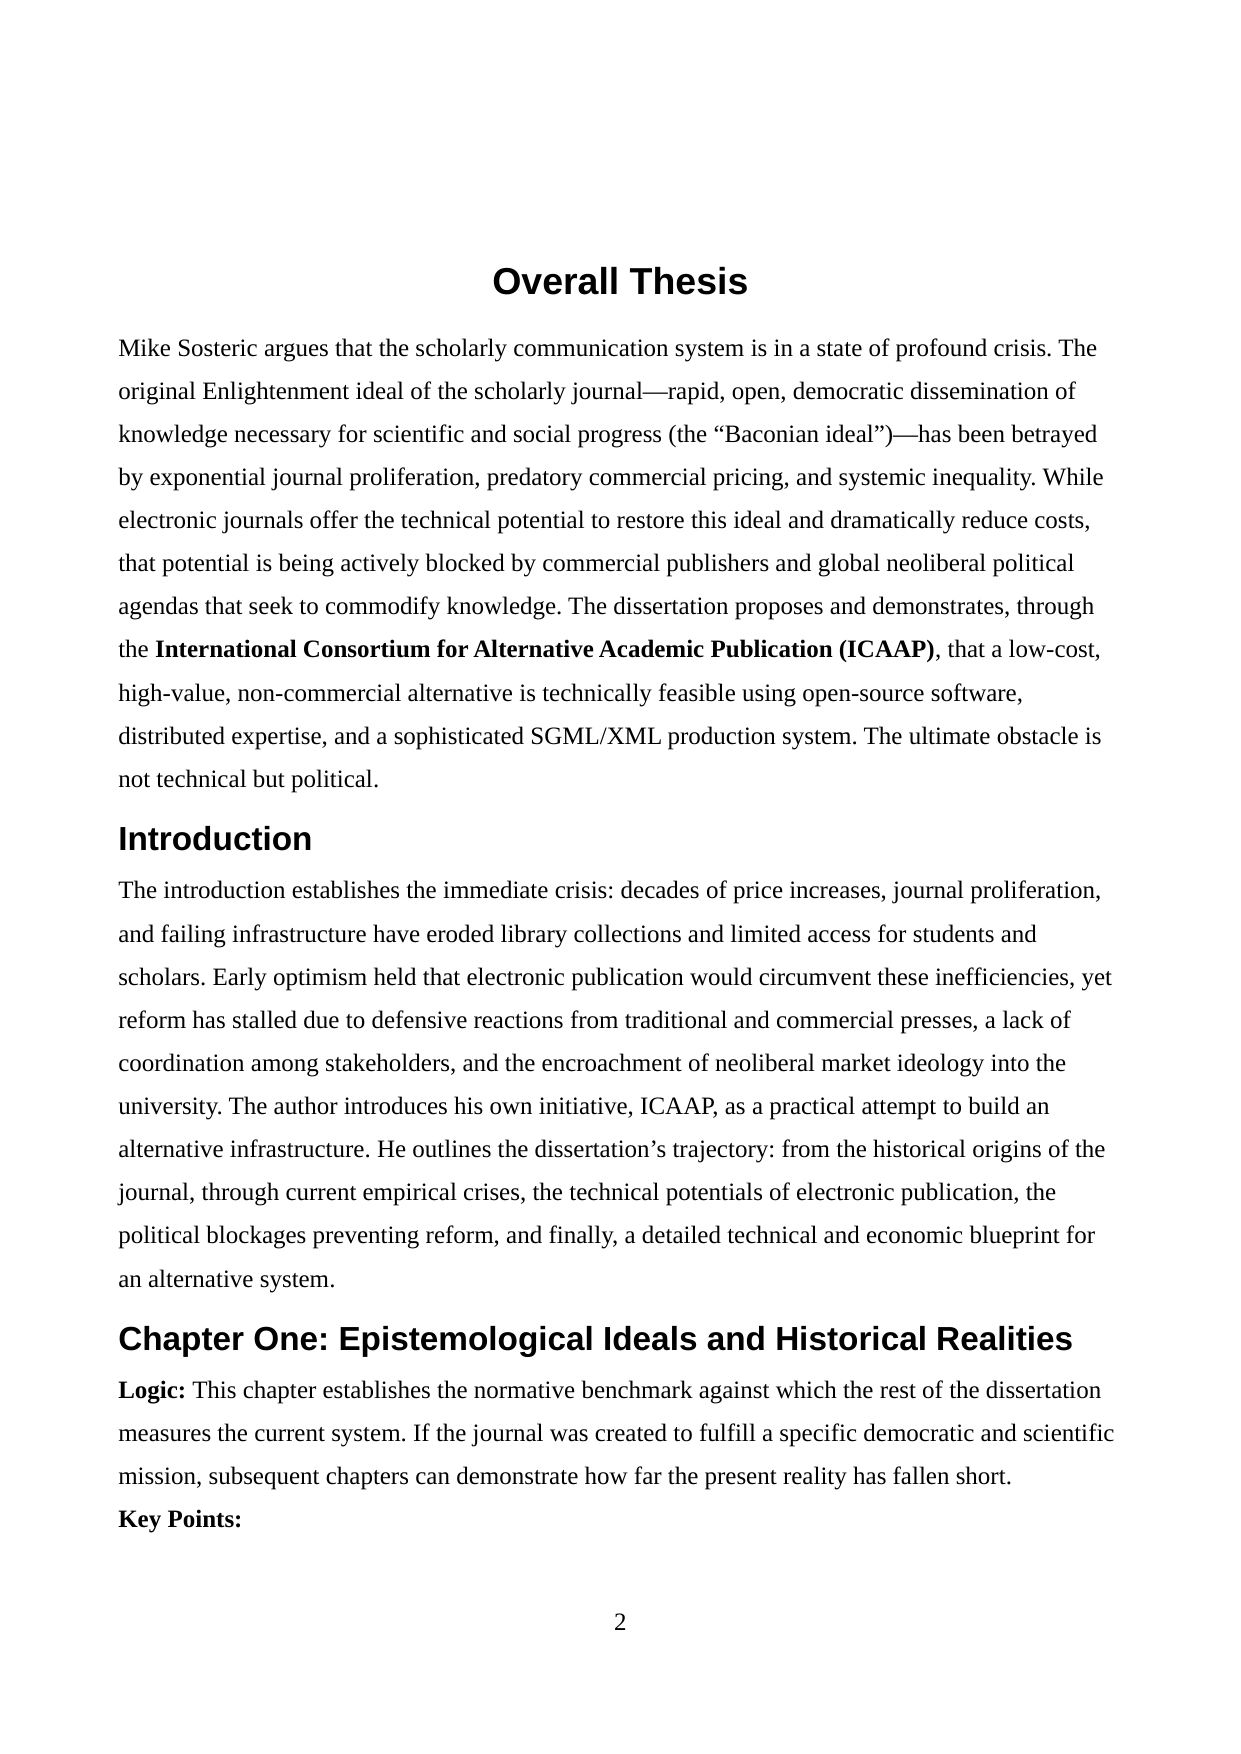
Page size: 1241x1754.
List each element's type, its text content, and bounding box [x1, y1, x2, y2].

text The introduction establishes the immediate crisis: decades of price increases, journal proliferation, and failing infrastructure have eroded library collections and limited access for students and scholars. Early optimism held that electronic publication would circumvent these inefficiencies, yet reform has stalled due to defensive reactions from traditional and commercial presses, a lack of coordination among stakeholders, and the encroachment of neoliberal market ideology into the university. The author introduces his own initiative, ICAAP, as a practical attempt to build an alternative infrastructure. He outlines the dissertation’s trajectory: from the historical origins of the journal, through current empirical crises, the technical potentials of electronic publication, the political blockages preventing reform, and finally, a detailed technical and economic blueprint for an alternative system. [118, 876, 1122, 1292]
subtitle Introduction [118, 819, 1122, 857]
subtitle Chapter One: Epistemological Ideals and Historical Realities [118, 1319, 1122, 1357]
text Logic: This chapter establishes the normative benchmark against which the rest of the dissertation measures the current system. If the journal was created to fulfill a specific democratic and scientific mission, subsequent chapters can demonstrate how far the present reality has fallen short. [118, 1375, 1122, 1490]
subtitle Overall Thesis [118, 259, 1122, 303]
text Key Points: [118, 1504, 1122, 1533]
text Mike Sosteric argues that the scholarly communication system is in a state of profound crisis. The original Enlightenment ideal of the scholarly journal—rapid, open, democratic dissemination of knowledge necessary for scientific and social progress (the “Baconian ideal”)—has been betrayed by exponential journal proliferation, predatory commercial pricing, and systemic inequality. While electronic journals offer the technical potential to restore this ideal and dramatically reduce costs, that potential is being actively blocked by commercial publishers and global neoliberal political agendas that seek to commodify knowledge. The dissertation proposes and demonstrates, through the International Consortium for Alternative Academic Publication (ICAAP), that a low-cost, high-value, non-commercial alternative is technically feasible using open-source software, distributed expertise, and a sophisticated SGML/XML production system. The ultimate obstacle is not technical but political. [118, 333, 1122, 793]
